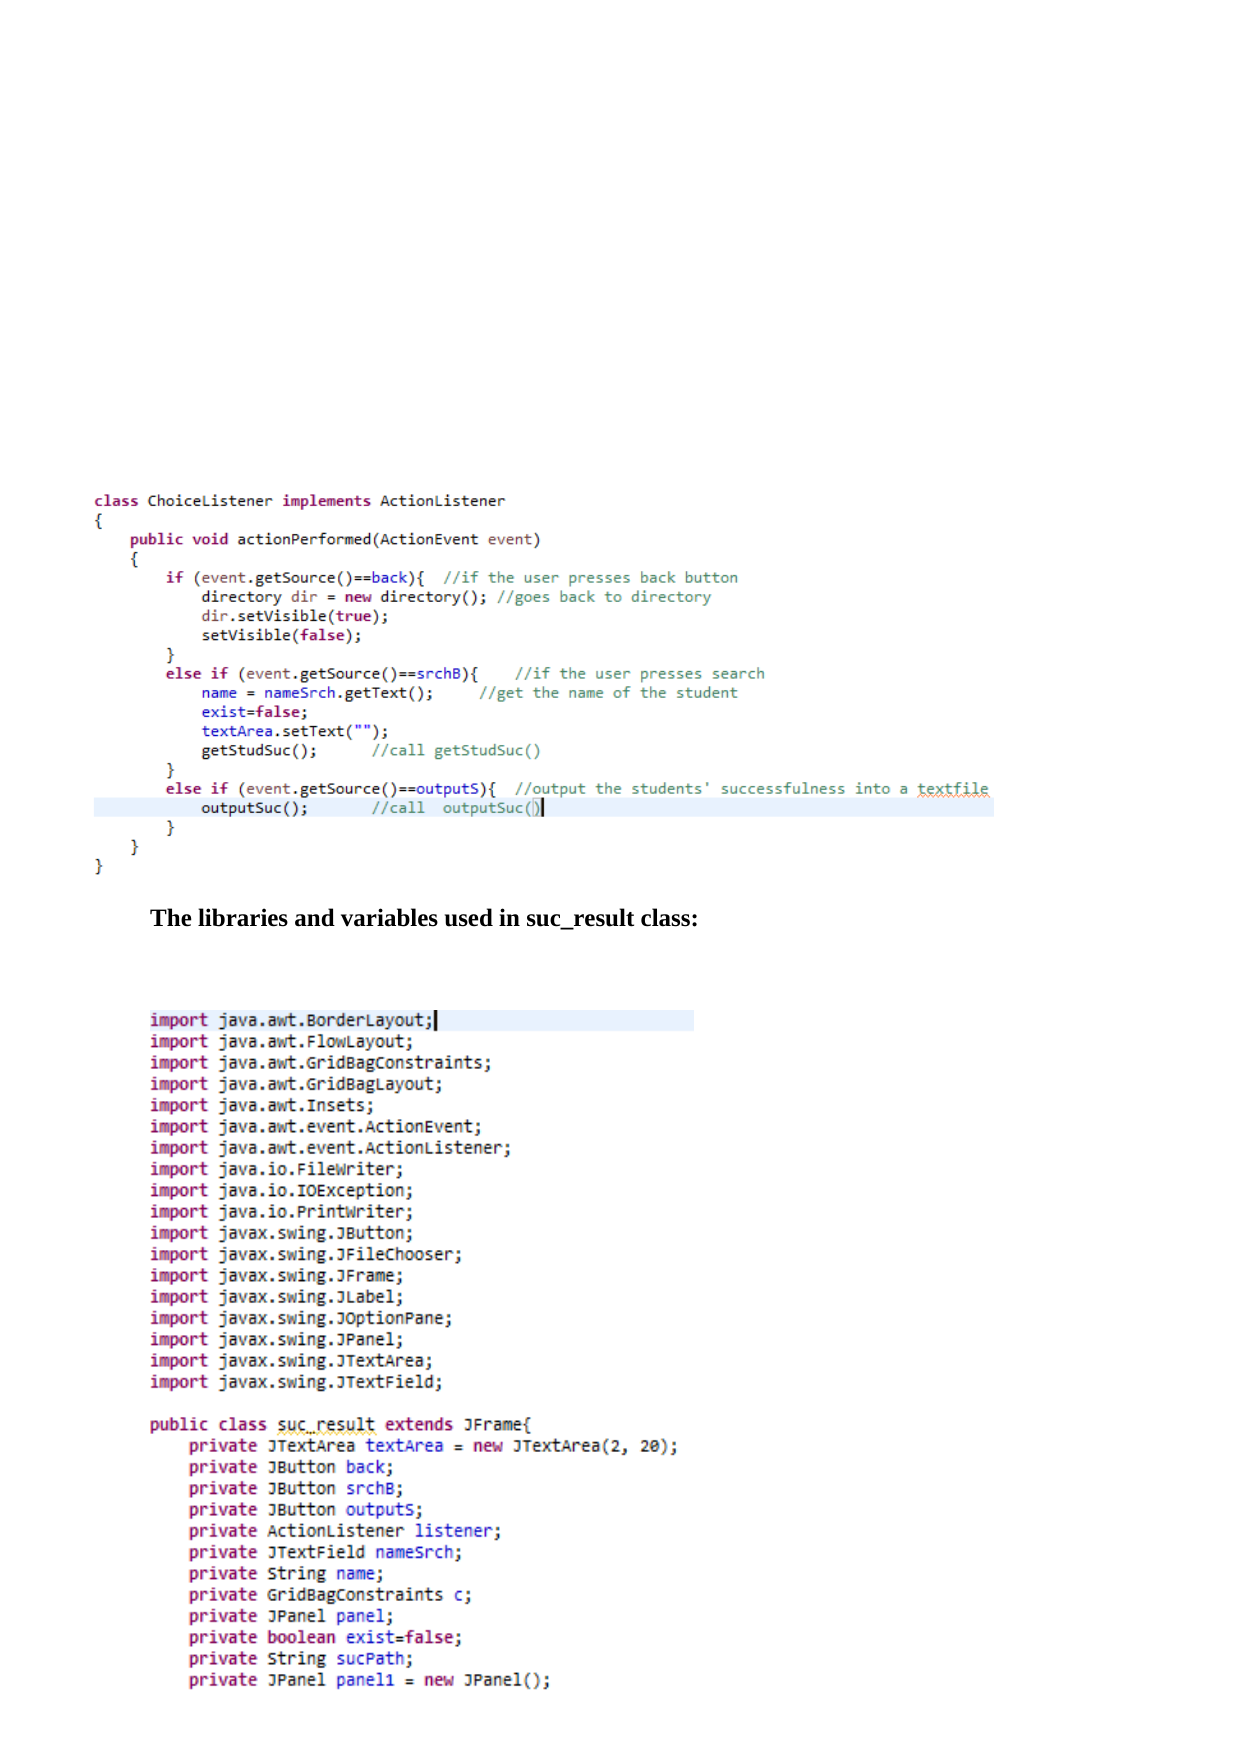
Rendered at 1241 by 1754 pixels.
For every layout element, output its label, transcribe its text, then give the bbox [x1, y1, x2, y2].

text The libraries and variables used in suc_result class: [150, 903, 1090, 932]
